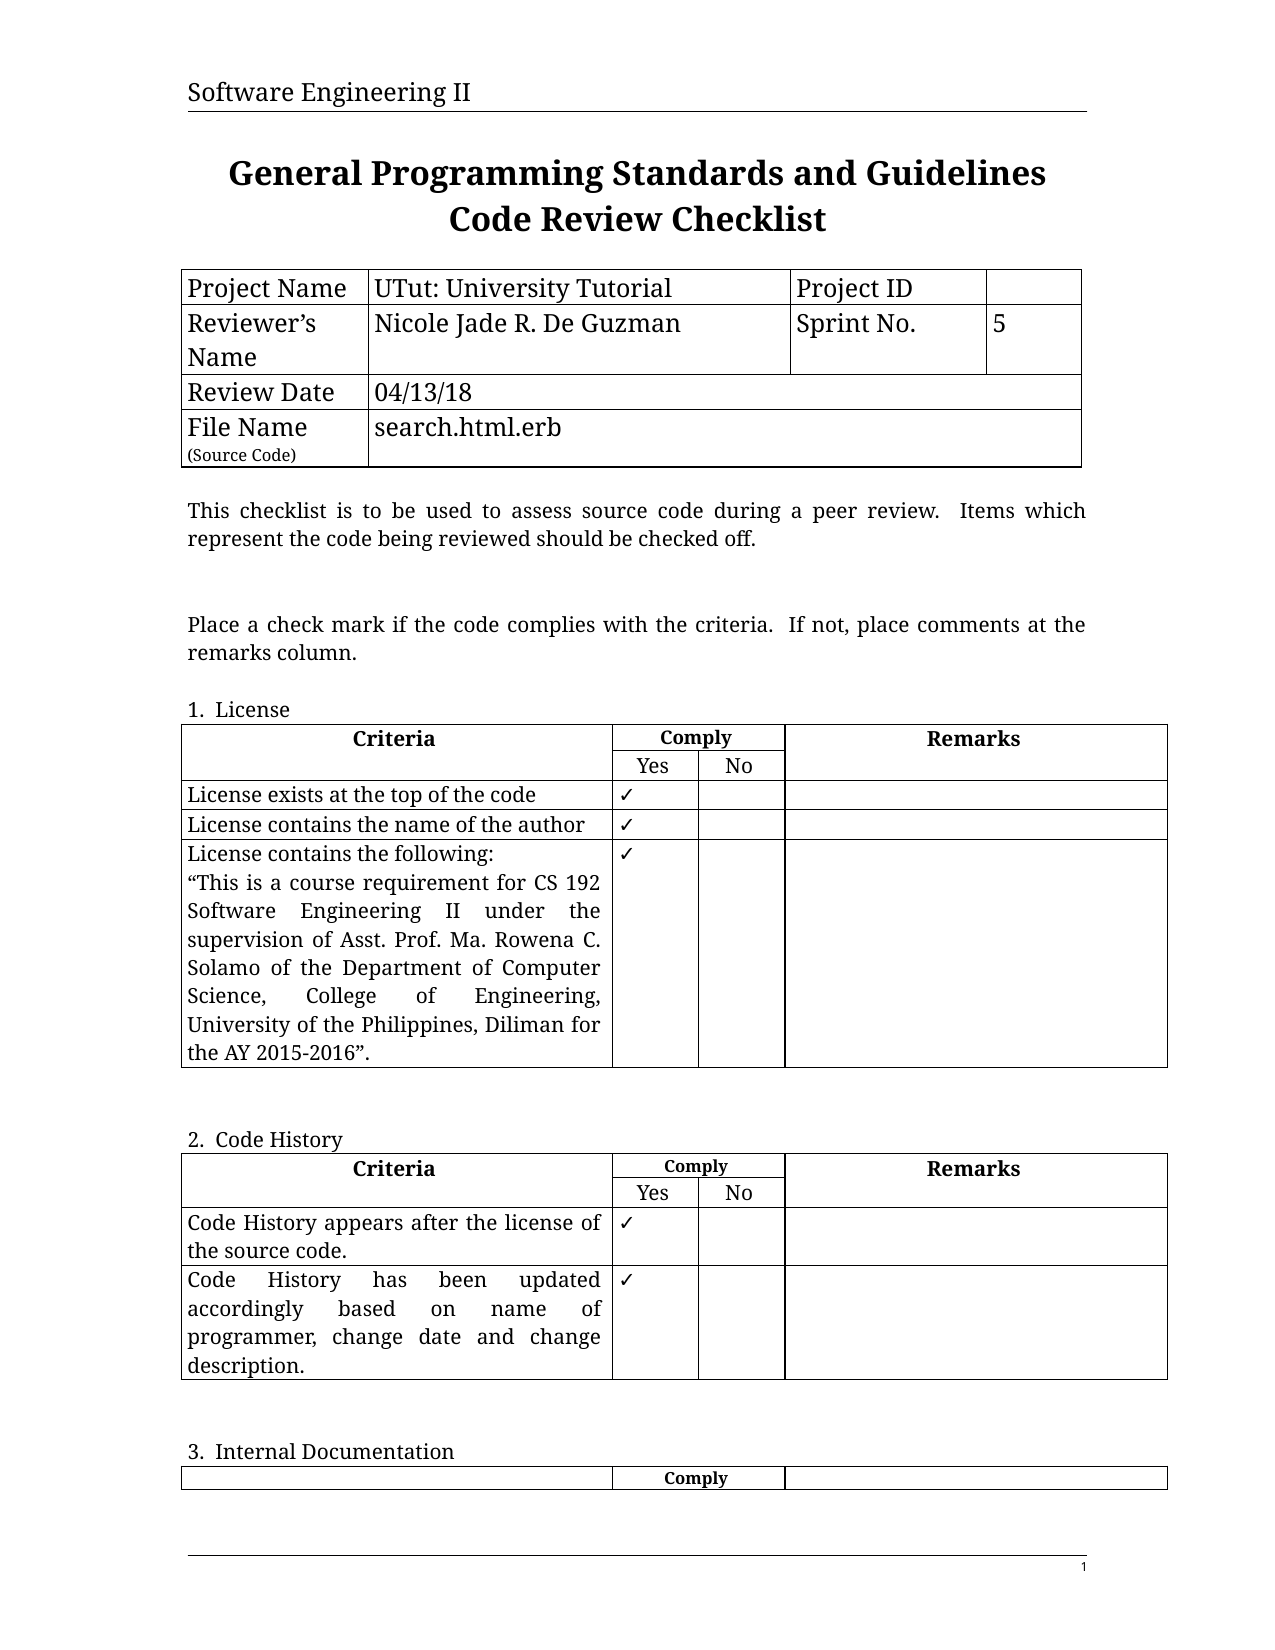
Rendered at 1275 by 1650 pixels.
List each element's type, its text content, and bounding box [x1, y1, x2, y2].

table_cell Review Date [357, 375, 368, 409]
table_cell [1156, 781, 1167, 809]
table_cell [786, 840, 1167, 1067]
table_cell 04/13/18 [1070, 375, 1081, 409]
table_cell [774, 810, 784, 838]
table_cell Yes [613, 1178, 618, 1207]
table_cell [699, 781, 704, 809]
table_cell No [774, 1178, 784, 1207]
text 3. Internal Documentation [187, 1437, 1087, 1466]
table_cell 04/13/18 [369, 375, 374, 409]
text This checklist is to be used to assess source code during a peer review. Items which represent the code being reviewed should be checked off. [187, 496, 1087, 553]
table_cell ✓ [613, 781, 618, 809]
table_header Comply [613, 725, 618, 750]
table_cell [786, 810, 791, 838]
table_cell File Name (Source Code) [357, 410, 368, 466]
table_cell No [699, 1178, 704, 1207]
table_header Comply [774, 725, 784, 750]
table_cell 5 [987, 305, 1081, 373]
table_cell [699, 1208, 784, 1264]
table_cell [786, 1208, 1167, 1264]
table_cell Reviewer’s Name [357, 305, 368, 373]
table_header Comply [774, 1467, 784, 1489]
table_header Project Name [357, 270, 368, 304]
text Place a check mark if the code complies with the criteria. If not, place comments at the remarks column. [187, 610, 1087, 667]
table_header Criteria [182, 1467, 612, 1489]
table_cell Sprint No. [791, 305, 986, 373]
table_cell [699, 1266, 784, 1379]
table_cell [774, 781, 784, 809]
table_cell ✓ [687, 810, 698, 838]
text 1. License [187, 695, 1087, 723]
table_header [1070, 270, 1081, 304]
text 2. Code History [187, 1125, 1087, 1153]
table_header [987, 270, 992, 304]
table_header Remarks [786, 1154, 1167, 1207]
table_cell [786, 781, 791, 809]
table_cell Nicole Jade R. De Guzman [369, 305, 790, 373]
table_cell Yes [613, 751, 618, 779]
table_cell [786, 1266, 1167, 1379]
table_cell Reviewer’s Name [182, 305, 187, 373]
table_cell ✓ [687, 781, 698, 809]
table_header Criteria [182, 1154, 612, 1207]
table_cell [699, 840, 784, 1067]
table_header Project ID [976, 270, 986, 304]
table_header Remarks [786, 725, 1167, 779]
table_header Comply [774, 1154, 784, 1177]
table_cell search.html.erb [369, 410, 1081, 466]
table_cell ✓ [613, 810, 618, 838]
table_cell Yes [687, 1178, 698, 1207]
table_cell No [774, 751, 784, 779]
table_cell ✓ [613, 840, 698, 1067]
text General Programming Standards and Guidelines Code Review Checklist [187, 150, 1087, 241]
table_cell [699, 810, 704, 838]
table_cell Yes [687, 751, 698, 779]
table_header Criteria [182, 725, 612, 779]
table_cell ✓ [613, 1208, 698, 1264]
table_cell No [699, 751, 704, 779]
table_header Remarks [786, 1467, 1167, 1489]
table_cell [1156, 810, 1167, 838]
table_cell ✓ [613, 1266, 698, 1379]
